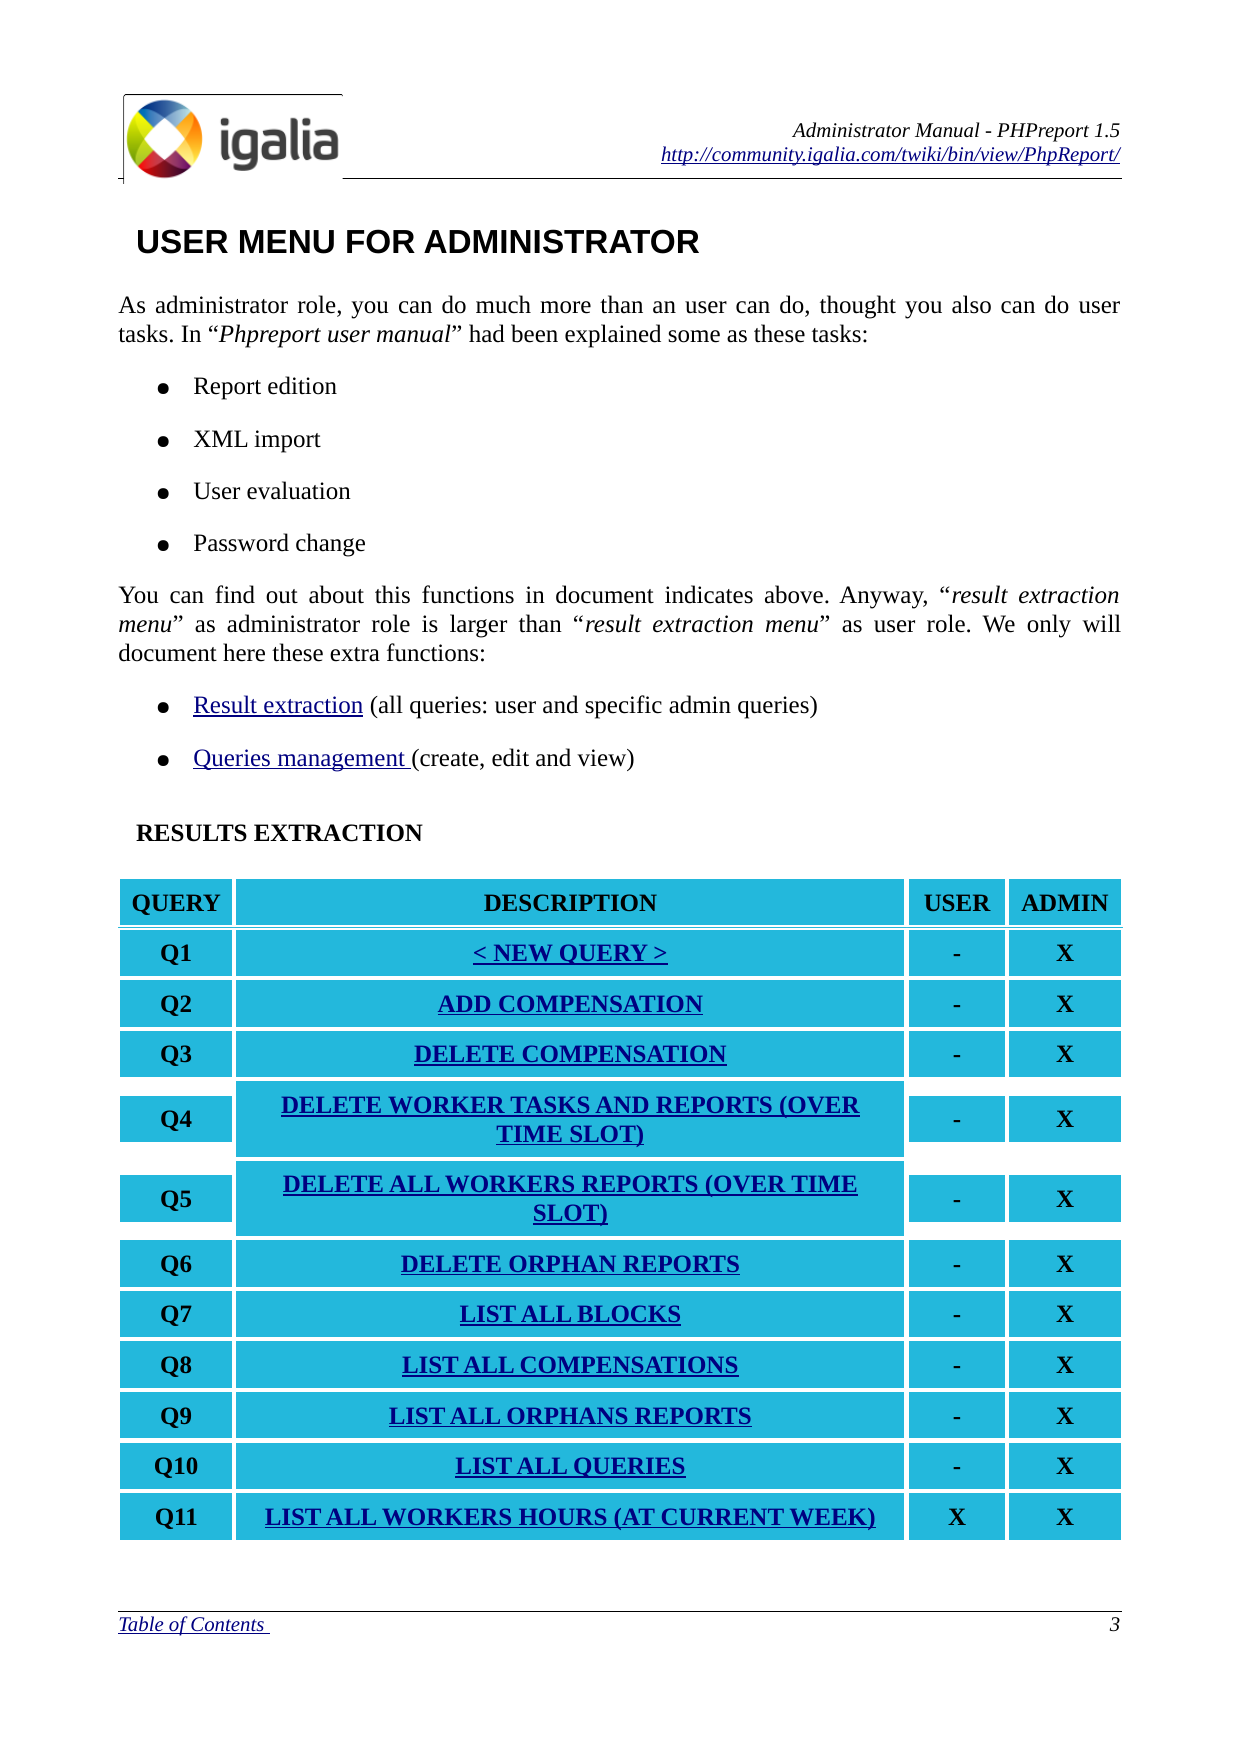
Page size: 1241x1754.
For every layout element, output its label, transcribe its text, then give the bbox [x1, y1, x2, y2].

title Results extraction [136, 818, 1122, 847]
table_cell - [907, 1079, 1007, 1094]
table_cell X [1007, 1079, 1123, 1094]
text As administrator role, you can do much more than an user can do, thought you also can do user tasks. In “Phpreport user manual” had been explained some as these tasks: [118, 290, 1122, 348]
list Result extraction (all queries: user and specific admin queries) [156, 690, 1122, 719]
list Report edition [156, 371, 1122, 400]
table_cell X [1007, 1144, 1123, 1159]
table_cell Q5 [118, 1159, 234, 1173]
table_cell Q4 [118, 1144, 234, 1159]
list XML import [156, 424, 1122, 452]
table_cell X [1007, 1224, 1123, 1238]
list Queries management (create, edit and view) [156, 743, 1122, 771]
table_cell - [907, 1159, 1007, 1173]
table_cell - [907, 1144, 1007, 1159]
picture [123, 94, 343, 184]
table_cell - [907, 1224, 1007, 1238]
table_cell Q5 [118, 1224, 234, 1238]
table_cell Q4 [118, 1079, 234, 1094]
table_cell X [1007, 1159, 1123, 1173]
subtitle User menu for administrator [136, 222, 1122, 260]
text You can find out about this functions in document indicates above. Anyway, “result extraction menu” as administrator role is larger than “result extraction menu” as user role. We only will document here these extra functions: [118, 581, 1122, 667]
list Password change [156, 528, 1122, 557]
list User evaluation [156, 476, 1122, 505]
